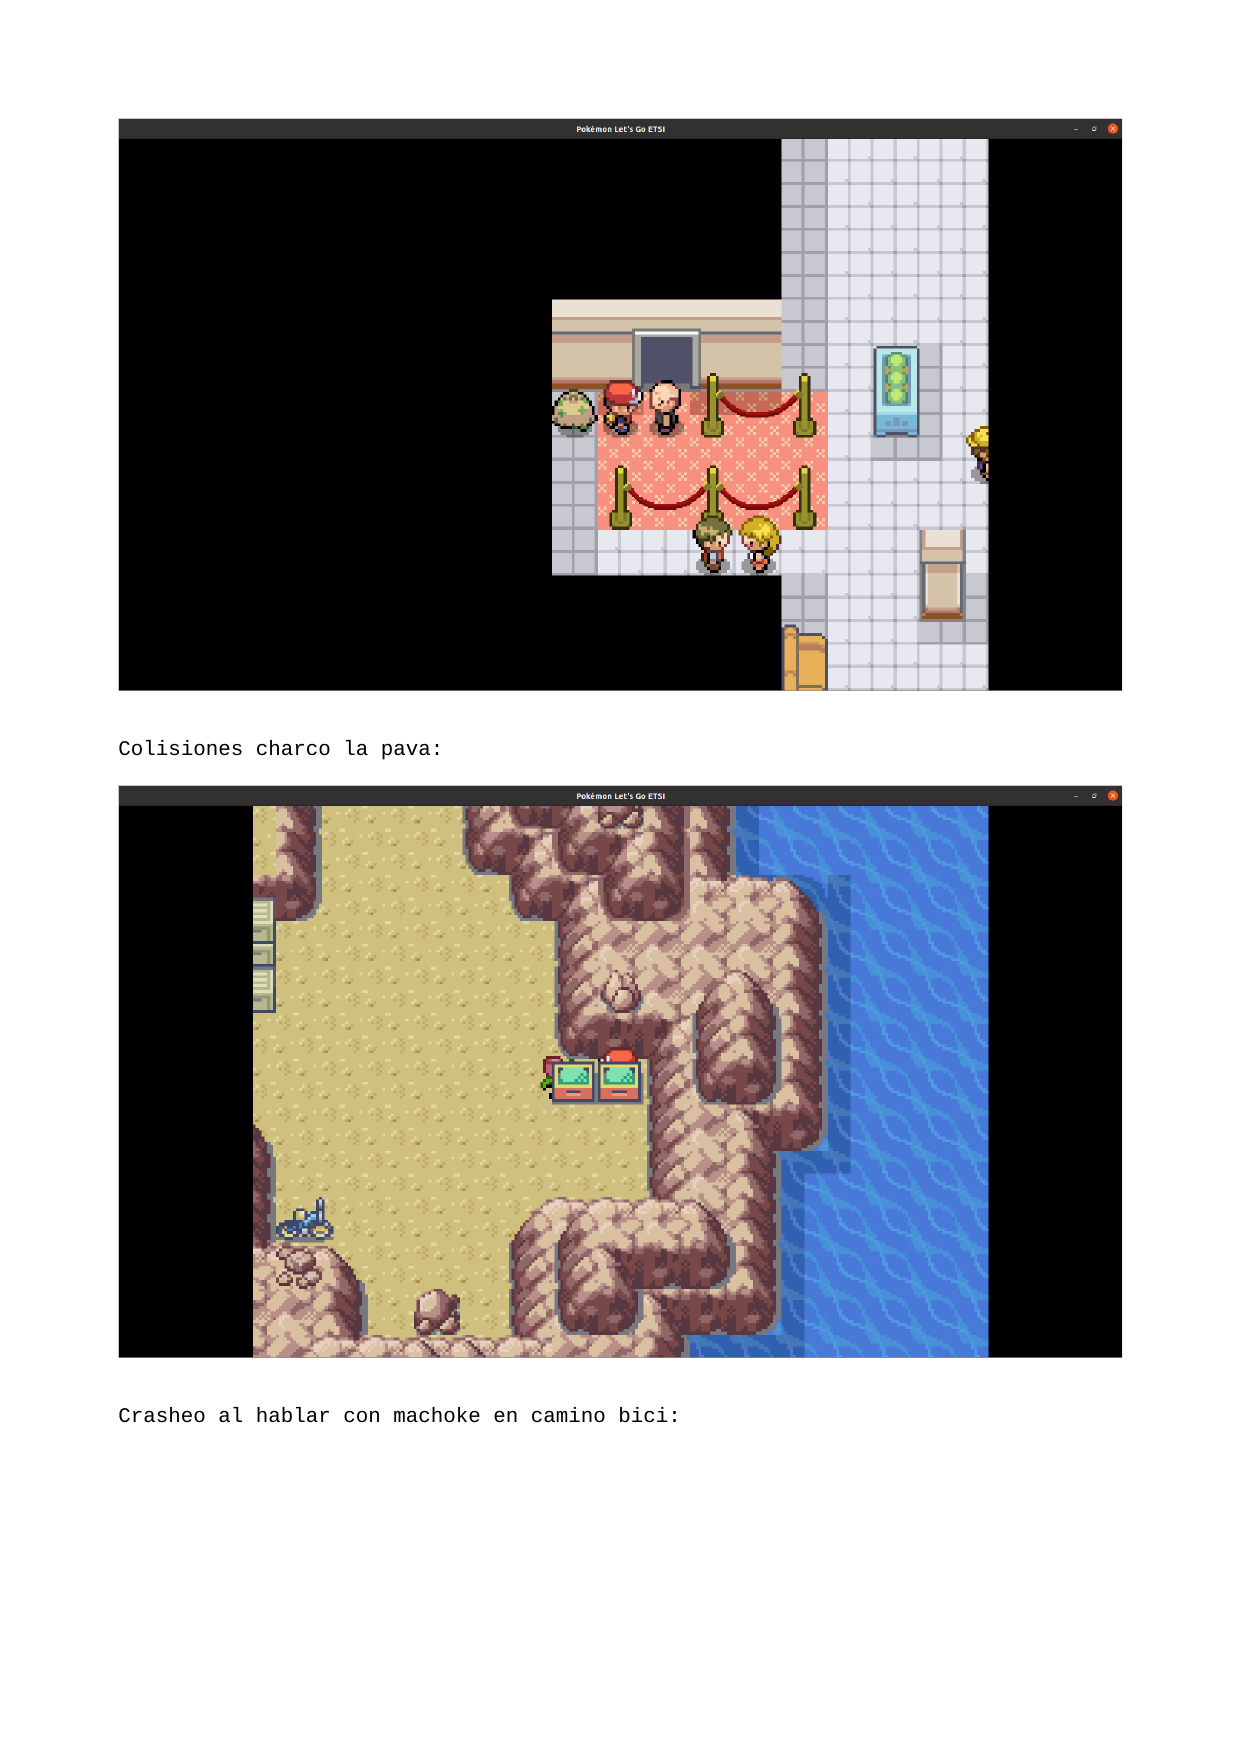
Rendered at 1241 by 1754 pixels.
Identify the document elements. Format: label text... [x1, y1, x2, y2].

text Colisiones charco la pava: [118, 738, 1122, 762]
text Crasheo al hablar con machoke en camino bici: [118, 1405, 1122, 1429]
picture [118, 118, 1123, 691]
picture [118, 785, 1123, 1358]
